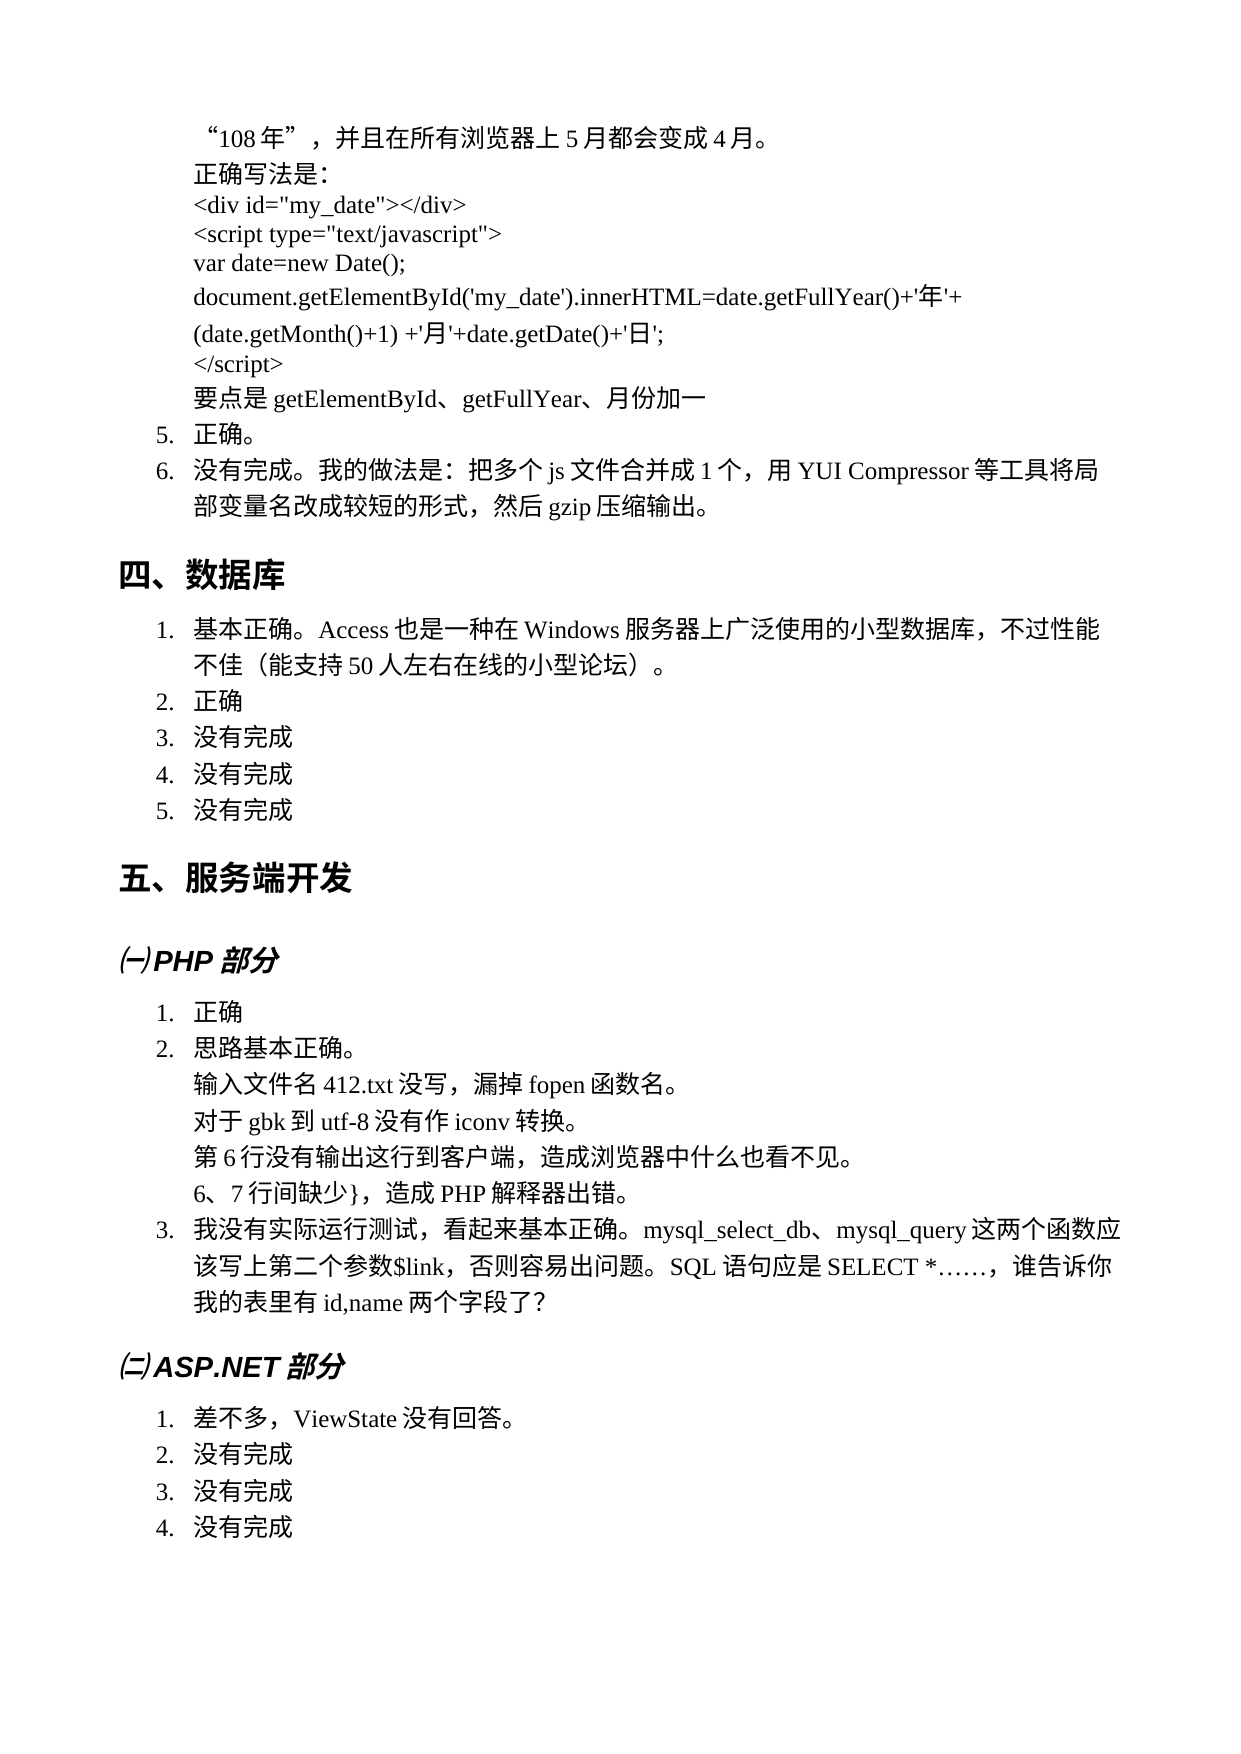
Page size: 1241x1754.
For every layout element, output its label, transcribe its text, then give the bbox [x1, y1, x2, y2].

list 差不多，ViewState没有回答。 [156, 1398, 1122, 1435]
list 正确。 [156, 414, 1122, 451]
list “108年”，并且在所有浏览器上5月都会变成4月。 正确写法是： <div id="my_date"></div> <script type="text/javascript"> var date=new Date(); document.getElementById('my_date').innerHTML=date.getFullYear()+'年'+(date.getMonth()+1) +'月'+date.getDate()+'日'; </script> 要点是getElementById、getFullYear、月份加一 [156, 118, 1122, 414]
list 没有完成 [156, 1435, 1122, 1471]
list 没有完成 [156, 754, 1122, 790]
list 正确 [156, 682, 1122, 718]
subtitle ㈡ASP.NET部分 [118, 1344, 1122, 1386]
subtitle 五、服务端开发 [118, 852, 1122, 900]
list 没有完成 [156, 1507, 1122, 1543]
list 我没有实际运行测试，看起来基本正确。mysql_select_db、mysql_query这两个函数应该写上第二个参数$link，否则容易出问题。SQL语句应是SELECT *……，谁告诉你我的表里有id,name两个字段了？ [156, 1210, 1122, 1319]
subtitle ㈠PHP部分 [118, 938, 1122, 980]
list 正确 [156, 992, 1122, 1029]
list 没有完成 [156, 718, 1122, 754]
list 基本正确。Access也是一种在Windows服务器上广泛使用的小型数据库，不过性能不佳（能支持50人左右在线的小型论坛）。 [156, 609, 1122, 682]
list 没有完成 [156, 790, 1122, 827]
list 没有完成 [156, 1471, 1122, 1507]
list 没有完成。我的做法是：把多个js文件合并成1个，用YUI Compressor等工具将局部变量名改成较短的形式，然后gzip压缩输出。 [156, 451, 1122, 523]
list 思路基本正确。 输入文件名412.txt没写，漏掉fopen函数名。 对于gbk到utf-8没有作iconv转换。 第6行没有输出这行到客户端，造成浏览器中什么也看不见。 6、7行间缺少}，造成PHP解释器出错。 [156, 1029, 1122, 1210]
subtitle 四、数据库 [118, 548, 1122, 597]
